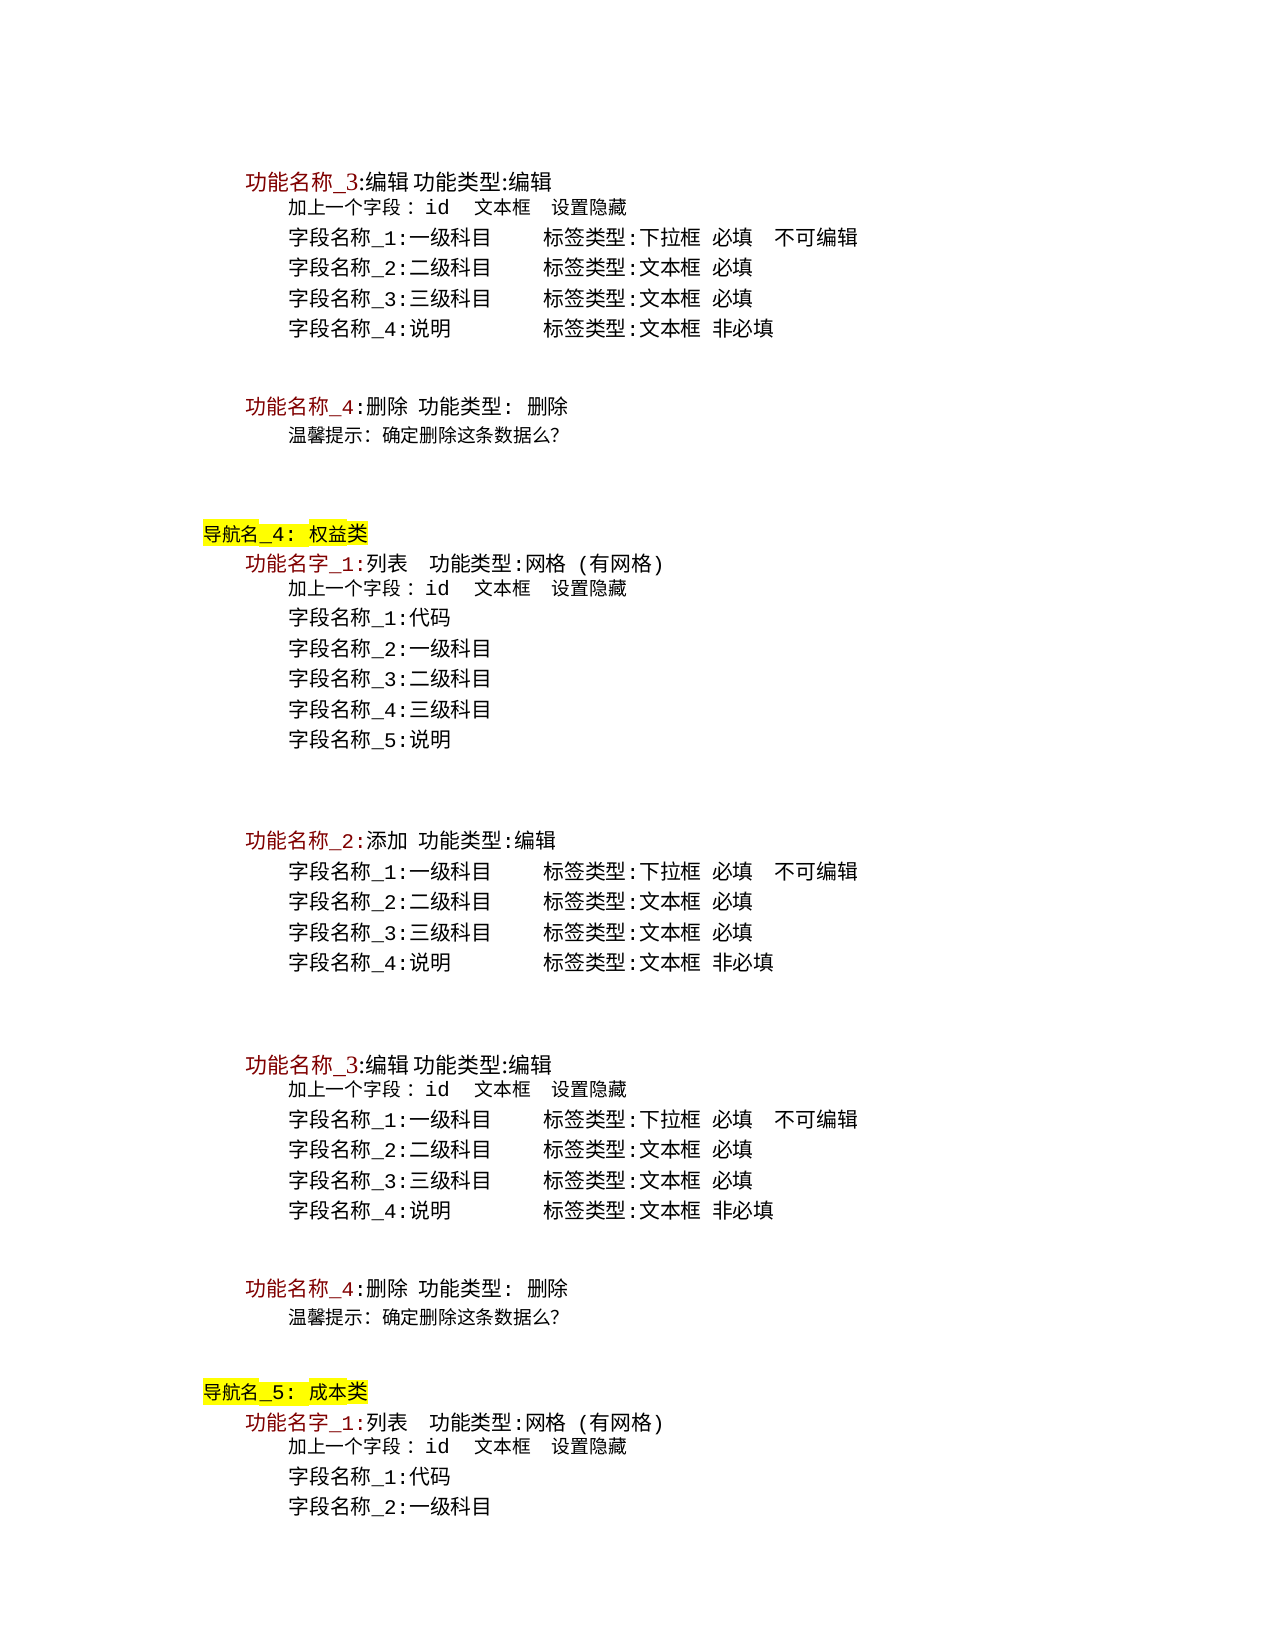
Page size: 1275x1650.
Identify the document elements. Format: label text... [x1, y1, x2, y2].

text 加上一个字段 ：id 文本框 设置隐藏 [118, 1079, 1157, 1103]
text 功能名称_4:删除 功能类型: 删除 [118, 390, 1157, 420]
text 功能名称_2:添加 功能类型:编辑 [118, 824, 1157, 855]
text 字段名称_3:二级科目 [118, 662, 1157, 693]
text 字段名称_4:说明 标签类型:文本框 非必填 [118, 946, 1157, 977]
text 功能名字_1:列表 功能类型:网格 (有网格) [118, 1406, 1157, 1436]
text 字段名称_2:一级科目 [118, 632, 1157, 662]
text 加上一个字段 ：id 文本框 设置隐藏 [118, 578, 1157, 602]
text 字段名称_1:一级科目 标签类型:下拉框 必填 不可编辑 [118, 855, 1157, 885]
text 功能名称_4:删除 功能类型: 删除 [118, 1272, 1157, 1302]
text 字段名称_1:代码 [118, 1460, 1157, 1491]
text 功能名字_1:列表 功能类型:网格 (有网格) [118, 547, 1157, 578]
text 字段名称_5:说明 [118, 723, 1157, 754]
text 字段名称_4:说明 标签类型:文本框 非必填 [118, 312, 1157, 343]
text 功能名称_3:编辑 功能类型:编辑 [118, 1048, 1157, 1079]
text 字段名称_4:说明 标签类型:文本框 非必填 [118, 1194, 1157, 1225]
text 字段名称_2:二级科目 标签类型:文本框 必填 [118, 251, 1157, 282]
text 字段名称_1:一级科目 标签类型:下拉框 必填 不可编辑 [118, 221, 1157, 251]
text 字段名称_2:一级科目 [118, 1491, 1157, 1521]
text 字段名称_2:二级科目 标签类型:文本框 必填 [118, 885, 1157, 916]
text 加上一个字段 ：id 文本框 设置隐藏 [118, 197, 1157, 221]
text 字段名称_4:三级科目 [118, 693, 1157, 723]
text 温馨提示：确定删除这条数据么？ [118, 420, 1157, 448]
text 字段名称_1:代码 [118, 602, 1157, 632]
text 导航名_5: 成本类 [118, 1378, 1157, 1406]
text 加上一个字段 ：id 文本框 设置隐藏 [118, 1436, 1157, 1460]
text 字段名称_2:二级科目 标签类型:文本框 必填 [118, 1133, 1157, 1164]
text 功能名称_3:编辑 功能类型:编辑 [118, 165, 1157, 197]
text 温馨提示：确定删除这条数据么？ [118, 1302, 1157, 1331]
text 导航名_4: 权益类 [118, 519, 1157, 547]
text 字段名称_1:一级科目 标签类型:下拉框 必填 不可编辑 [118, 1103, 1157, 1133]
text 字段名称_3:三级科目 标签类型:文本框 必填 [118, 916, 1157, 946]
text 字段名称_3:三级科目 标签类型:文本框 必填 [118, 282, 1157, 312]
text 字段名称_3:三级科目 标签类型:文本框 必填 [118, 1164, 1157, 1194]
